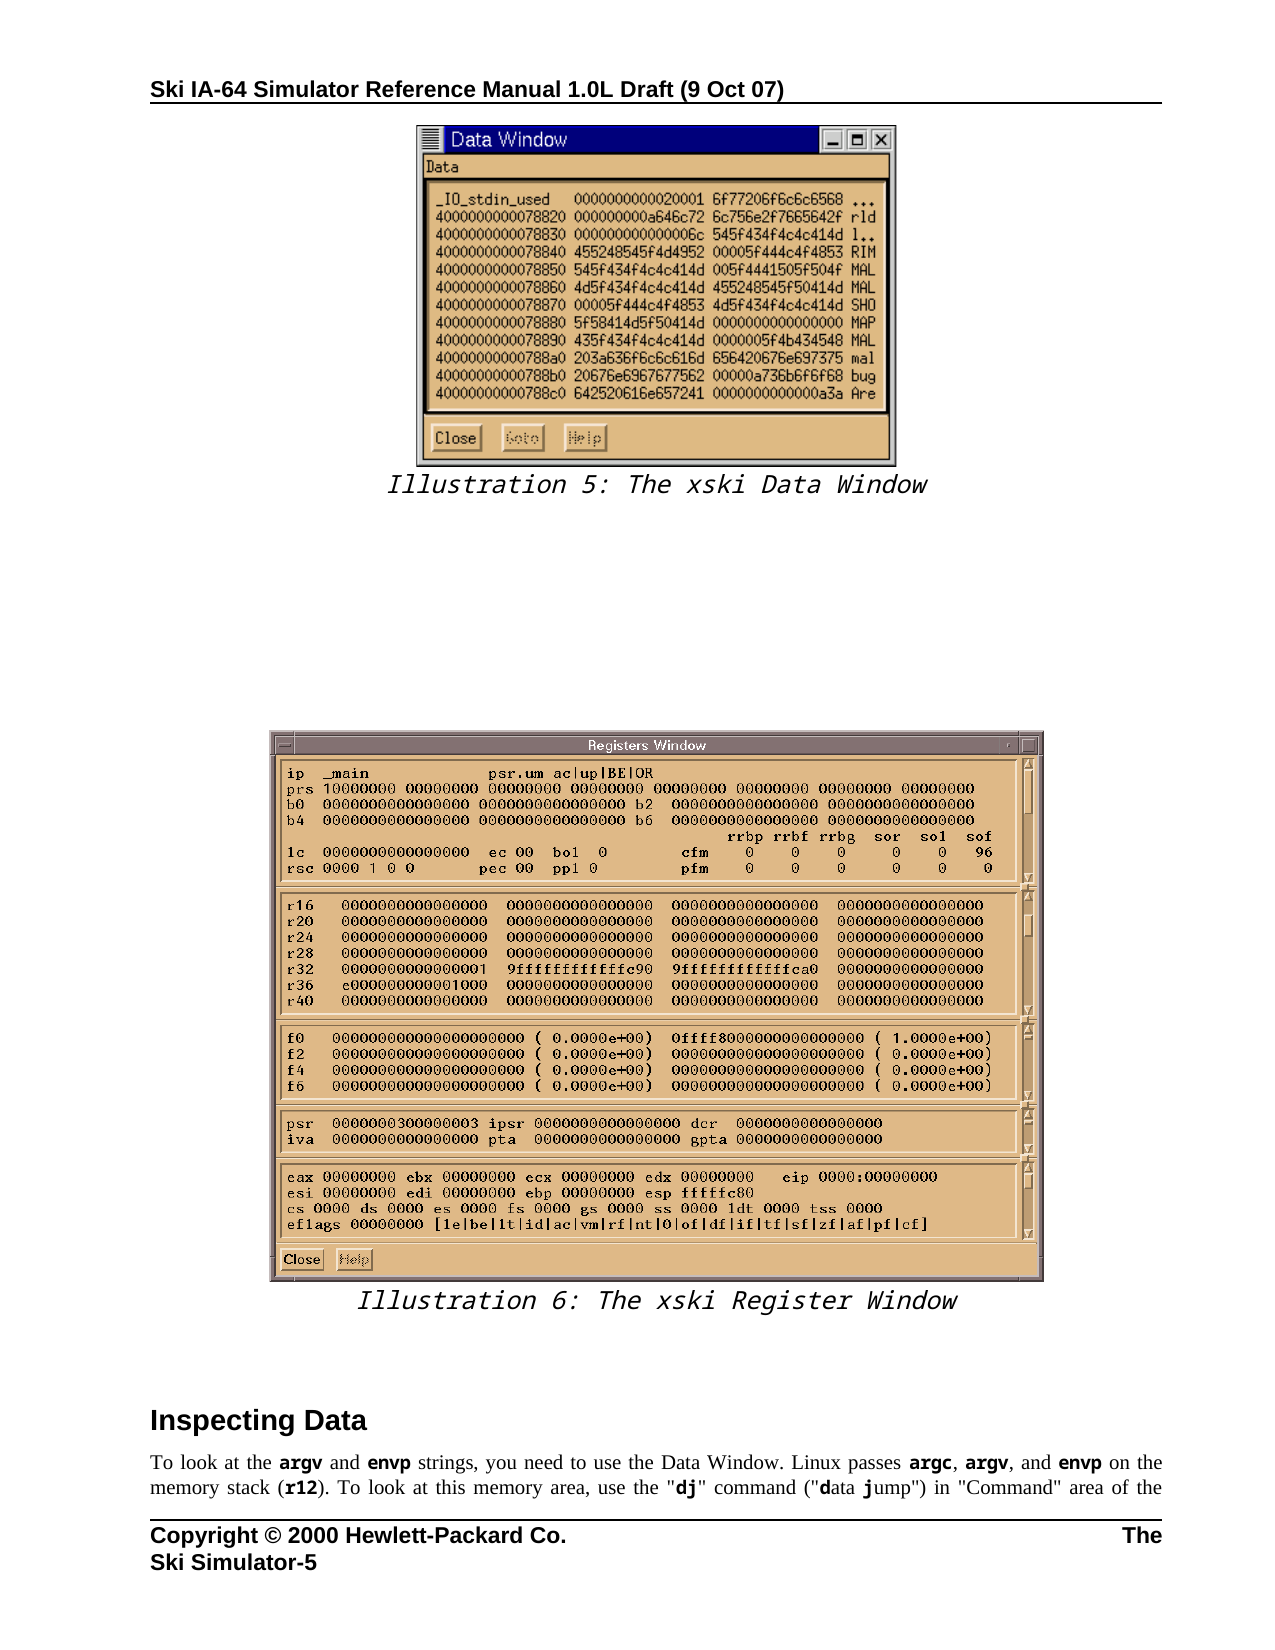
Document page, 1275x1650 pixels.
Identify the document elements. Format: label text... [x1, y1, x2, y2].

subtitle Inspecting Data [150, 1404, 1162, 1436]
picture [416, 125, 897, 467]
text To look at the argv and envp strings, you need to use the Data Window. Linux passes argc, argv, and envp on the memory stack (r12). To look at this memory area, use the "dj" command ("data jump") in "Command" area of the [150, 1449, 1162, 1500]
table_cell [150, 666, 1162, 703]
table_header [150, 113, 1162, 666]
table_header [150, 704, 1162, 1379]
picture [268, 728, 1044, 1283]
